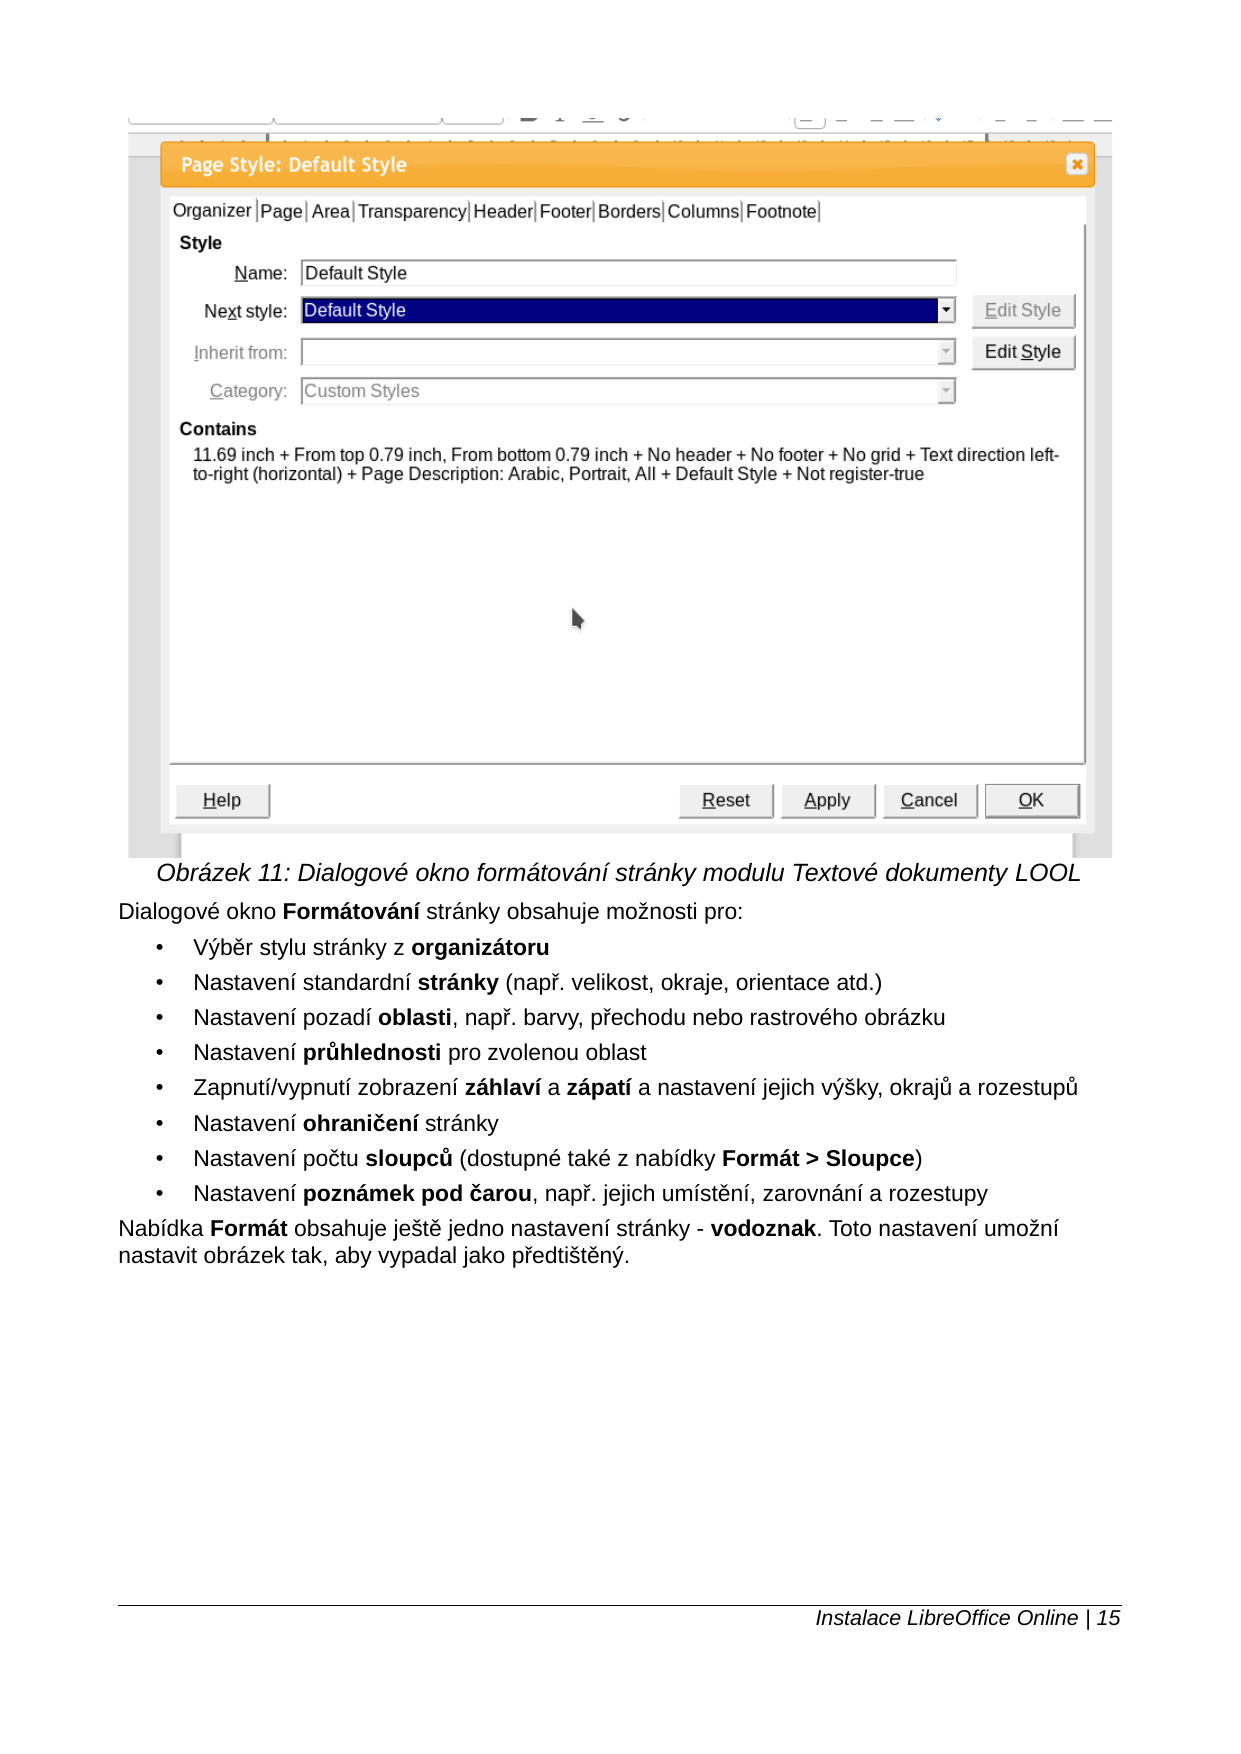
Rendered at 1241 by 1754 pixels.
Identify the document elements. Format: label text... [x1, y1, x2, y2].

list Zapnutí/vypnutí zobrazení záhlaví a zápatí a nastavení jejich výšky, okrajů a rozestupů [156, 1074, 1122, 1101]
text Obrázek 11: Dialogové okno formátování stránky modulu Textové dokumenty LOOL [118, 118, 1122, 886]
list Nastavení pozadí oblasti, např. barvy, přechodu nebo rastrového obrázku [156, 1004, 1122, 1030]
list Dialogové okno Formátování stránky obsahuje možnosti pro: [118, 898, 1122, 925]
picture [128, 118, 1113, 858]
list Nastavení standardní stránky (např. velikost, okraje, orientace atd.) [156, 969, 1122, 995]
list Nabídka Formát obsahuje ještě jedno nastavení stránky - vodoznak. Toto nastavení umožní nastavit obrázek tak, aby vypadal jako předtištěný. [118, 1215, 1122, 1268]
list Nastavení poznámek pod čarou, např. jejich umístění, zarovnání a rozestupy [156, 1180, 1122, 1206]
list Nastavení průhlednosti pro zvolenou oblast [156, 1039, 1122, 1066]
list Nastavení ohraničení stránky [156, 1109, 1122, 1136]
list Výběr stylu stránky z organizátoru [156, 933, 1122, 960]
list Nastavení počtu sloupců (dostupné také z nabídky Formát > Sloupce) [156, 1145, 1122, 1171]
